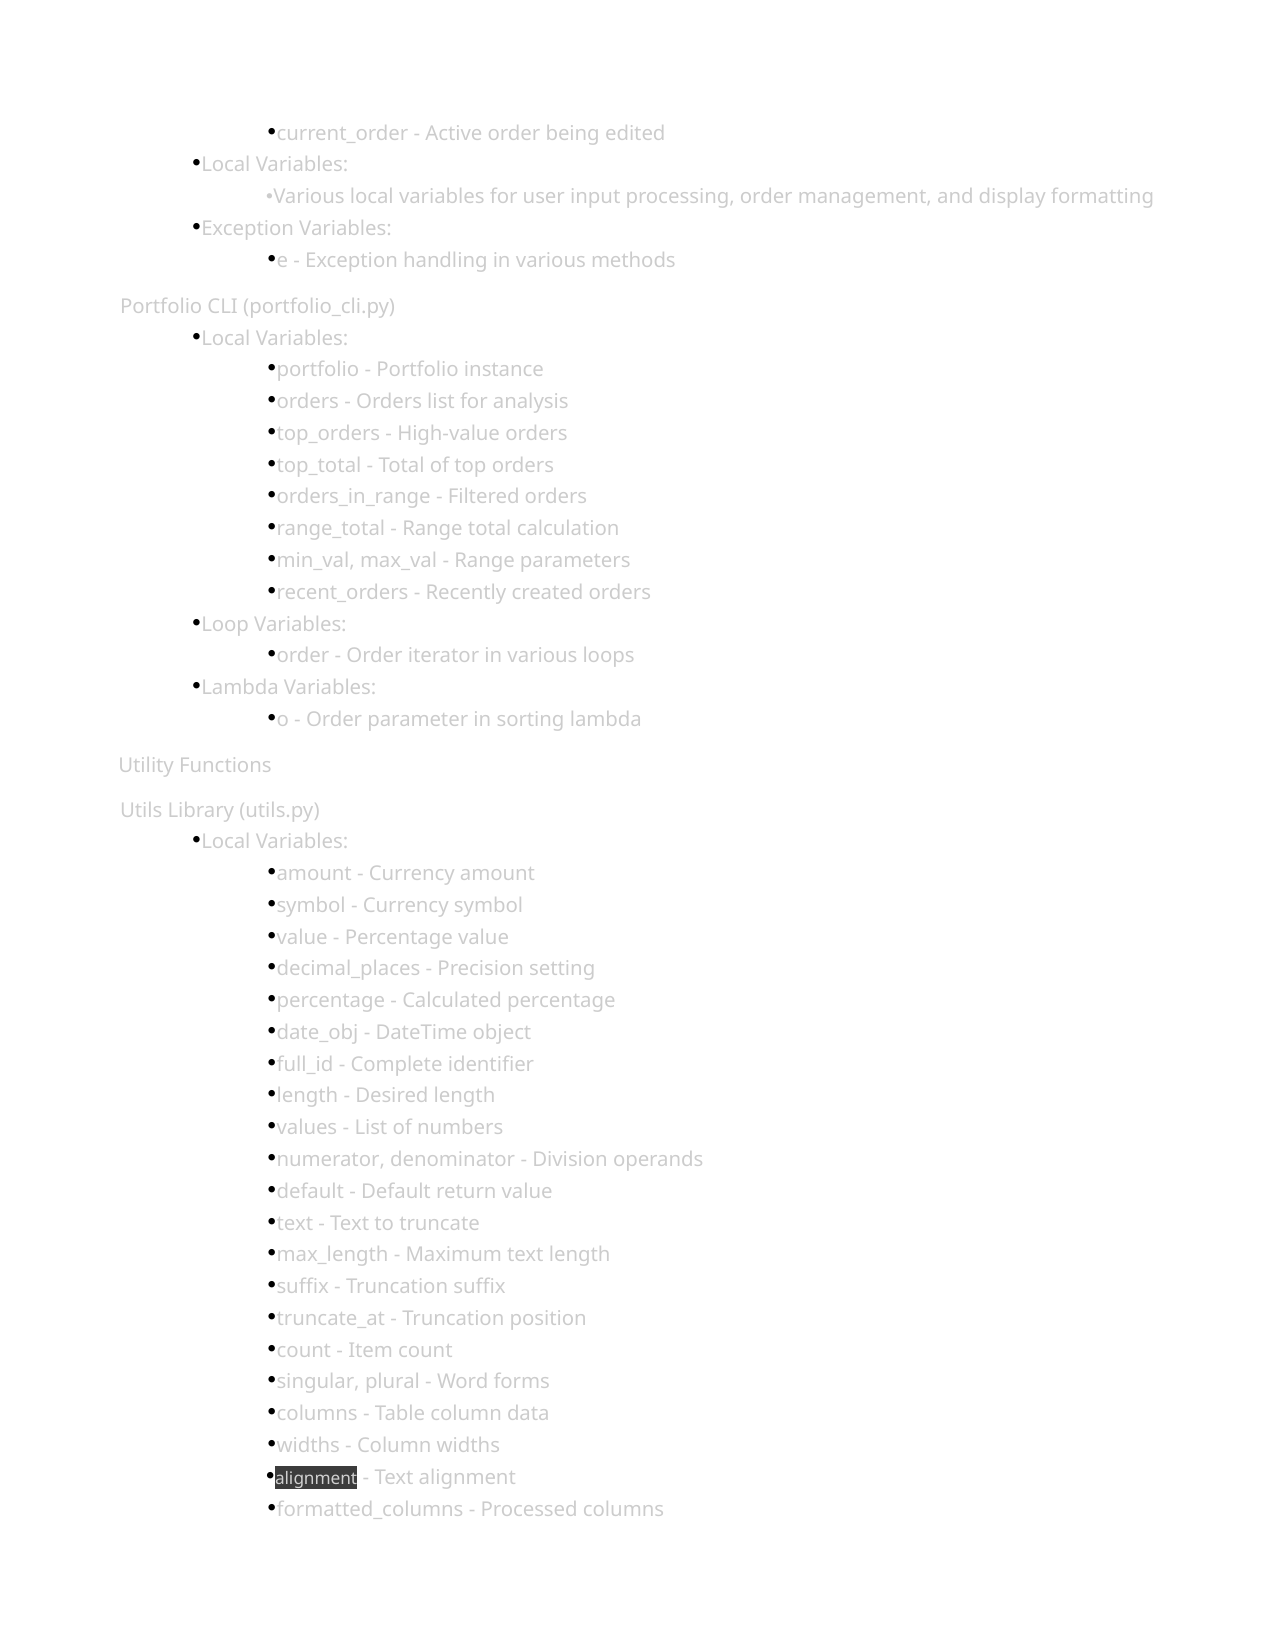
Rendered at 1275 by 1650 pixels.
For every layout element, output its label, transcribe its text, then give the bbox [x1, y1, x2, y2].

list symbol - Currency symbol [120, 891, 1155, 918]
list full_id - Complete identifier [120, 1049, 1155, 1077]
list text - Text to truncate [120, 1208, 1155, 1236]
list value - Percentage value [120, 922, 1155, 950]
list top_orders - High-value orders [120, 419, 1155, 446]
list singular, plural - Word forms [120, 1367, 1155, 1395]
list portfolio - Portfolio instance [120, 355, 1155, 383]
list percentage - Calculated percentage [120, 986, 1155, 1013]
list o - Order parameter in sorting lambda [120, 704, 1155, 732]
subtitle Utils Library (utils.py) [120, 795, 1155, 823]
list alignment - Text alignment [118, 1462, 1157, 1490]
list orders - Orders list for analysis [120, 387, 1155, 414]
list date_obj - DateTime object [120, 1018, 1155, 1045]
list default - Default return value [120, 1176, 1155, 1204]
list Local Variables: [118, 150, 1157, 178]
list widths - Column widths [120, 1431, 1155, 1458]
list formatted_columns - Processed columns [120, 1494, 1155, 1522]
list Loop Variables: [118, 609, 1157, 637]
list Local Variables: [118, 323, 1157, 351]
list Local Variables: [118, 827, 1157, 855]
list values - List of numbers [120, 1113, 1155, 1141]
list Lambda Variables: [118, 673, 1157, 701]
list length - Desired length [120, 1081, 1155, 1109]
list range_total - Range total calculation [120, 514, 1155, 542]
list top_total - Total of top orders [120, 450, 1155, 478]
subtitle Portfolio CLI (portfolio_cli.py) [120, 292, 1155, 319]
list suffix - Truncation suffix [120, 1272, 1155, 1299]
list max_length - Maximum text length [120, 1240, 1155, 1268]
list min_val, max_val - Range parameters [120, 546, 1155, 573]
list Exception Variables: [118, 213, 1157, 241]
list count - Item count [120, 1335, 1155, 1363]
list amount - Currency amount [120, 859, 1155, 886]
list recent_orders - Recently created orders [120, 577, 1155, 605]
list columns - Table column data [120, 1399, 1155, 1427]
list current_order - Active order being edited [120, 118, 1155, 146]
list order - Order iterator in various loops [120, 641, 1155, 669]
list numerator, denominator - Division operands [120, 1145, 1155, 1172]
list e - Exception handling in various methods [120, 245, 1155, 273]
list decimal_places - Precision setting [120, 954, 1155, 982]
list Various local variables for user input processing, order management, and display formatting [118, 182, 1157, 209]
list orders_in_range - Filtered orders [120, 482, 1155, 510]
subtitle Utility Functions [118, 751, 1157, 779]
list truncate_at - Truncation position [120, 1303, 1155, 1331]
